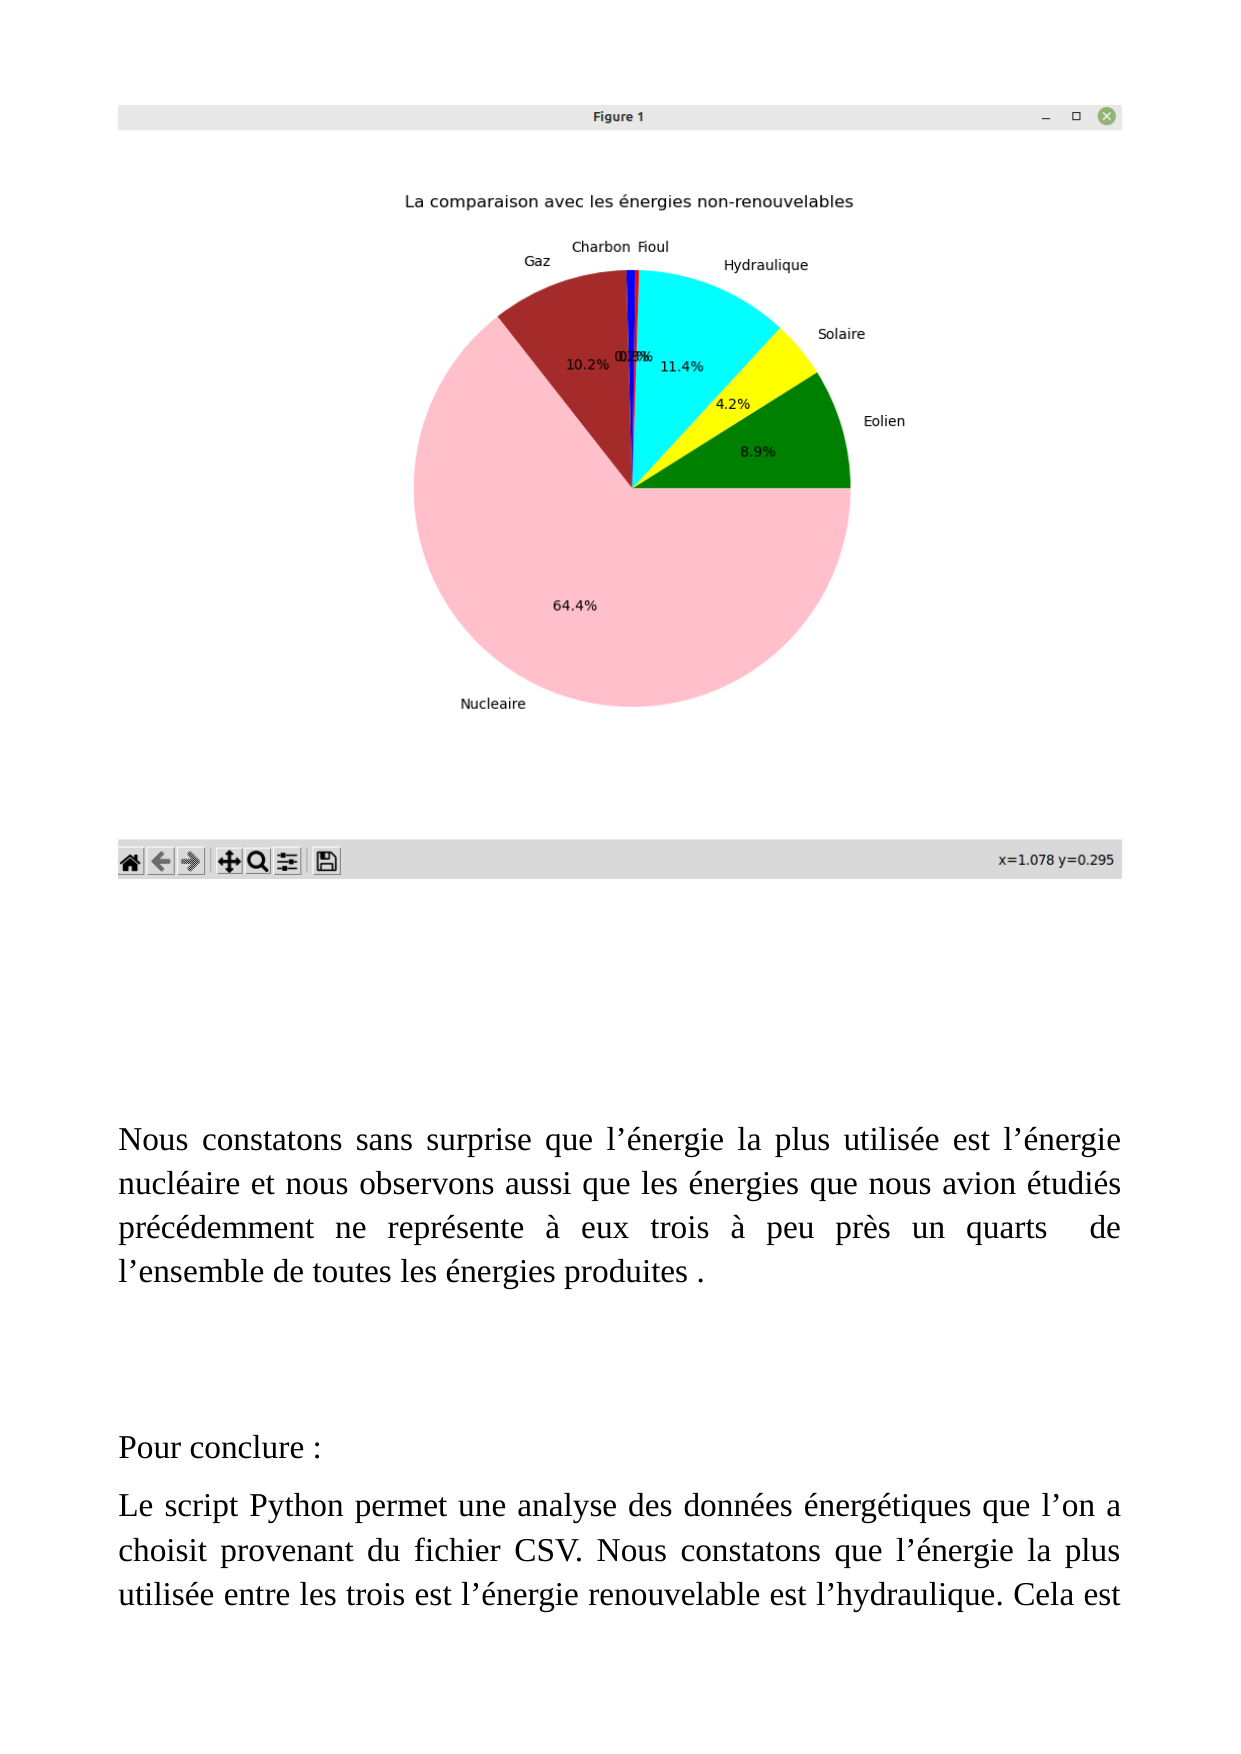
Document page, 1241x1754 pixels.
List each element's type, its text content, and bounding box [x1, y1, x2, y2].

text Le script Python permet une analyse des données énergétiques que l’on a choisit provenant du fichier CSV. Nous constatons que l’énergie la plus utilisée entre les trois est l’énergie renouvelable est l’hydraulique. Cela est [118, 1486, 1122, 1612]
picture [118, 105, 1123, 879]
text Pour conclure : [118, 1427, 1122, 1465]
text Nous constatons sans surprise que l’énergie la plus utilisée est l’énergie nucléaire et nous observons aussi que les énergies que nous avion étudiés précédemment ne représente à eux trois à peu près un quarts de l’ensemble de toutes les énergies produites . [118, 1119, 1122, 1289]
